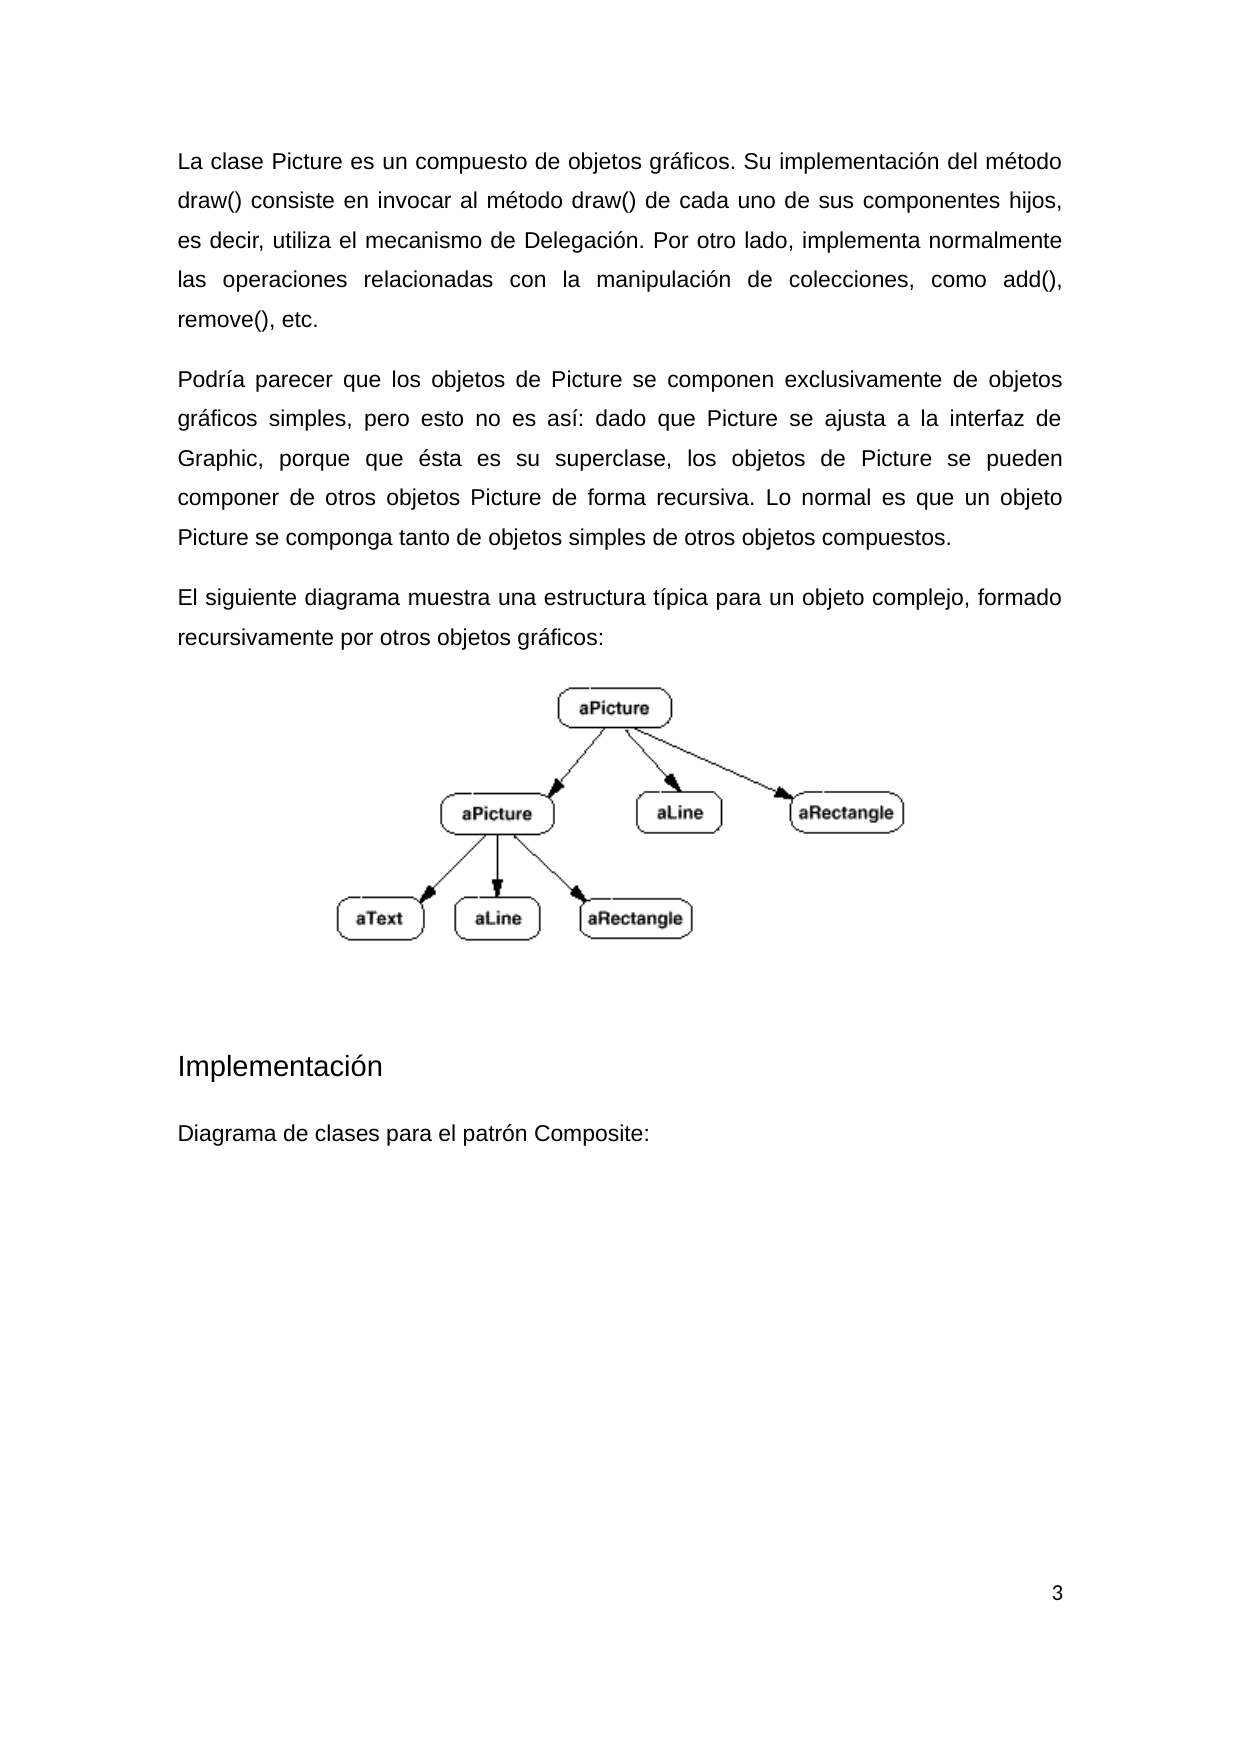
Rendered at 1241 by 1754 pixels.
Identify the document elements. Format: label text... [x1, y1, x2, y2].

picture [331, 683, 909, 944]
text La clase Picture es un compuesto de objetos gráficos. Su implementación del método draw() consiste en invocar al método draw() de cada uno de sus componentes hijos, es decir, utiliza el mecanismo de Delegación. Por otro lado, implementa normalmente las operaciones relacionadas con la manipulación de colecciones, como add(), remove(), etc. [177, 148, 1063, 332]
text Diagrama de clases para el patrón Composite: [177, 1120, 1063, 1147]
text Podría parecer que los objetos de Picture se componen exclusivamente de objetos gráficos simples, pero esto no es así: dado que Picture se ajusta a la interfaz de Graphic, porque que ésta es su superclase, los objetos de Picture se pueden componer de otros objetos Picture de forma recursiva. Lo normal es que un objeto Picture se componga tanto de objetos simples de otros objetos compuestos. [177, 366, 1063, 550]
text Implementación [177, 1049, 1063, 1083]
text El siguiente diagrama muestra una estructura típica para un objeto complejo, formado recursivamente por otros objetos gráficos: [177, 584, 1063, 650]
